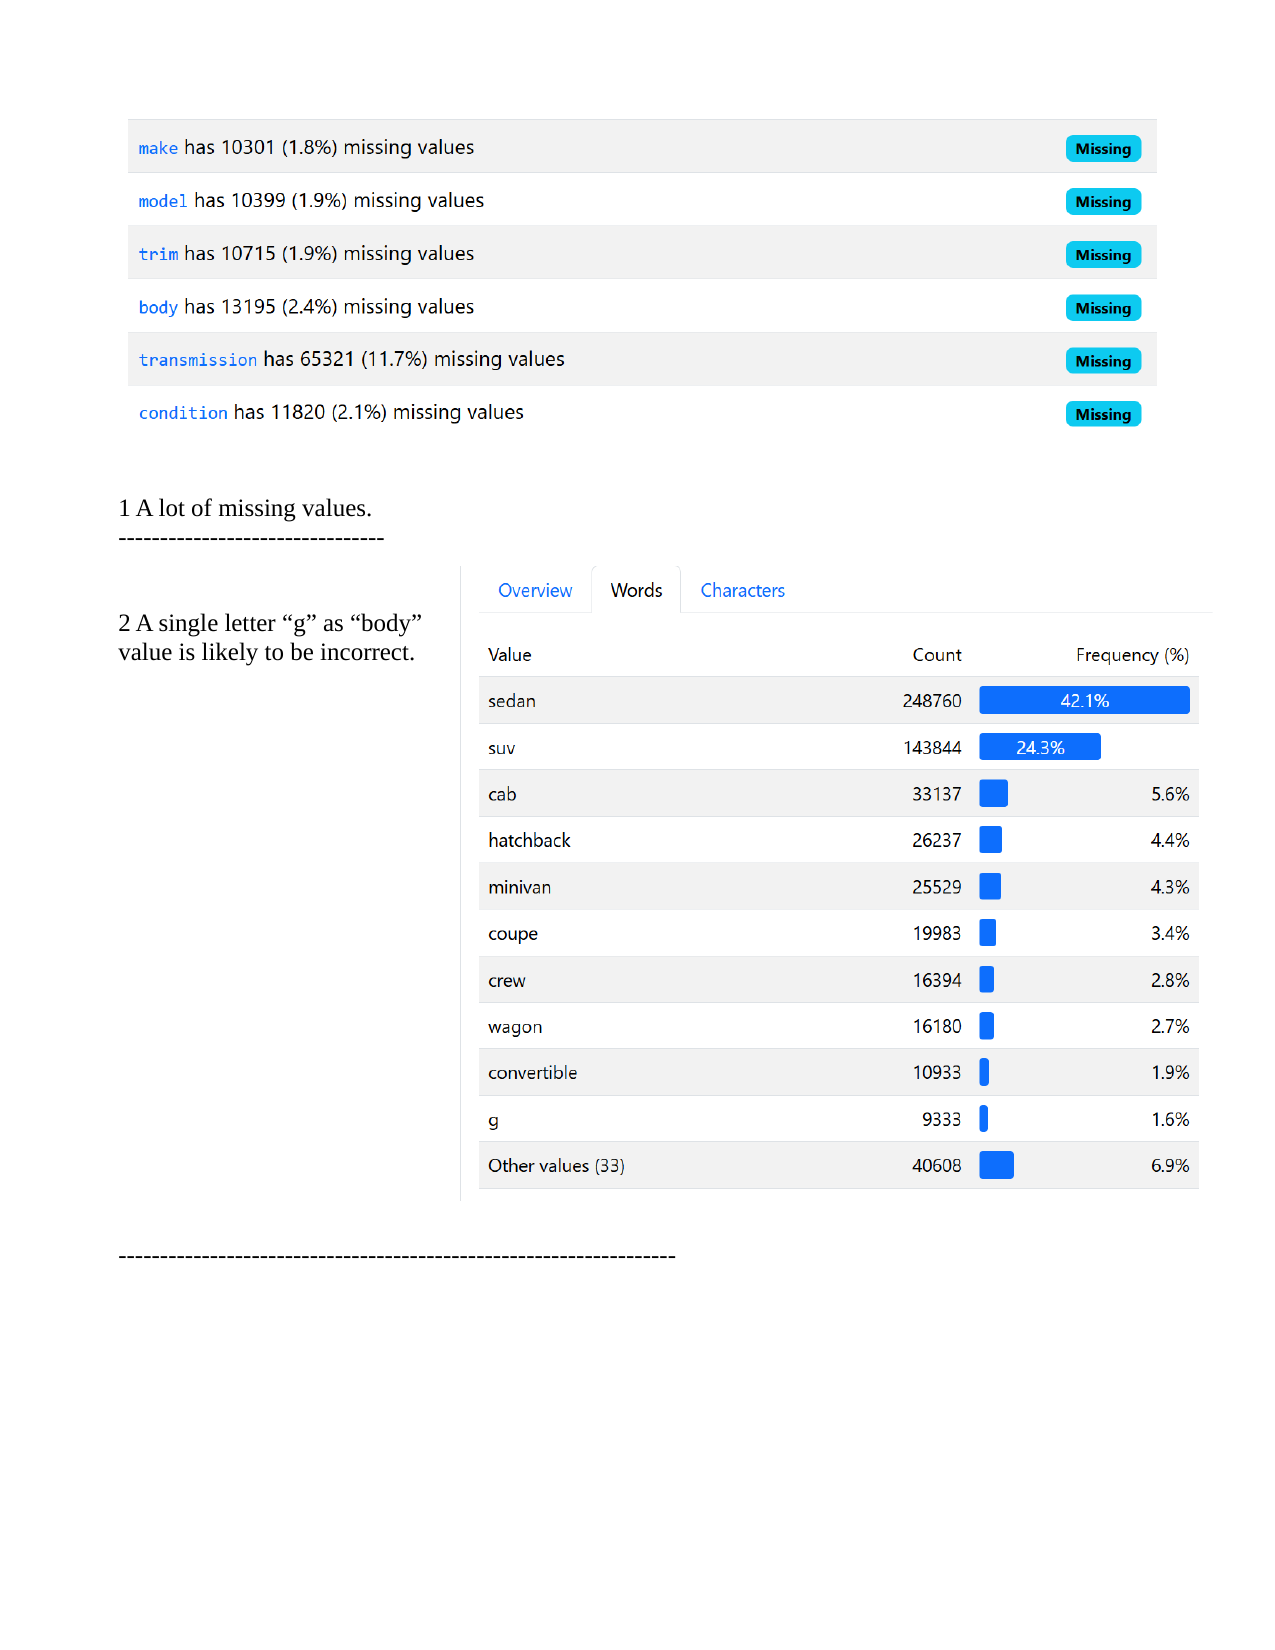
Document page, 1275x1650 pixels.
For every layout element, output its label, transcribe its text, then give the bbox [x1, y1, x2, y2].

text 1 A lot of missing values. [118, 493, 1157, 522]
text ------------------------------------------------------------------- [118, 1240, 1157, 1269]
text 2 A single letter “g” as “body” value is likely to be incorrect. [118, 608, 446, 665]
picture [446, 566, 1213, 1201]
text -------------------------------- [118, 522, 1157, 550]
picture [118, 118, 1157, 436]
